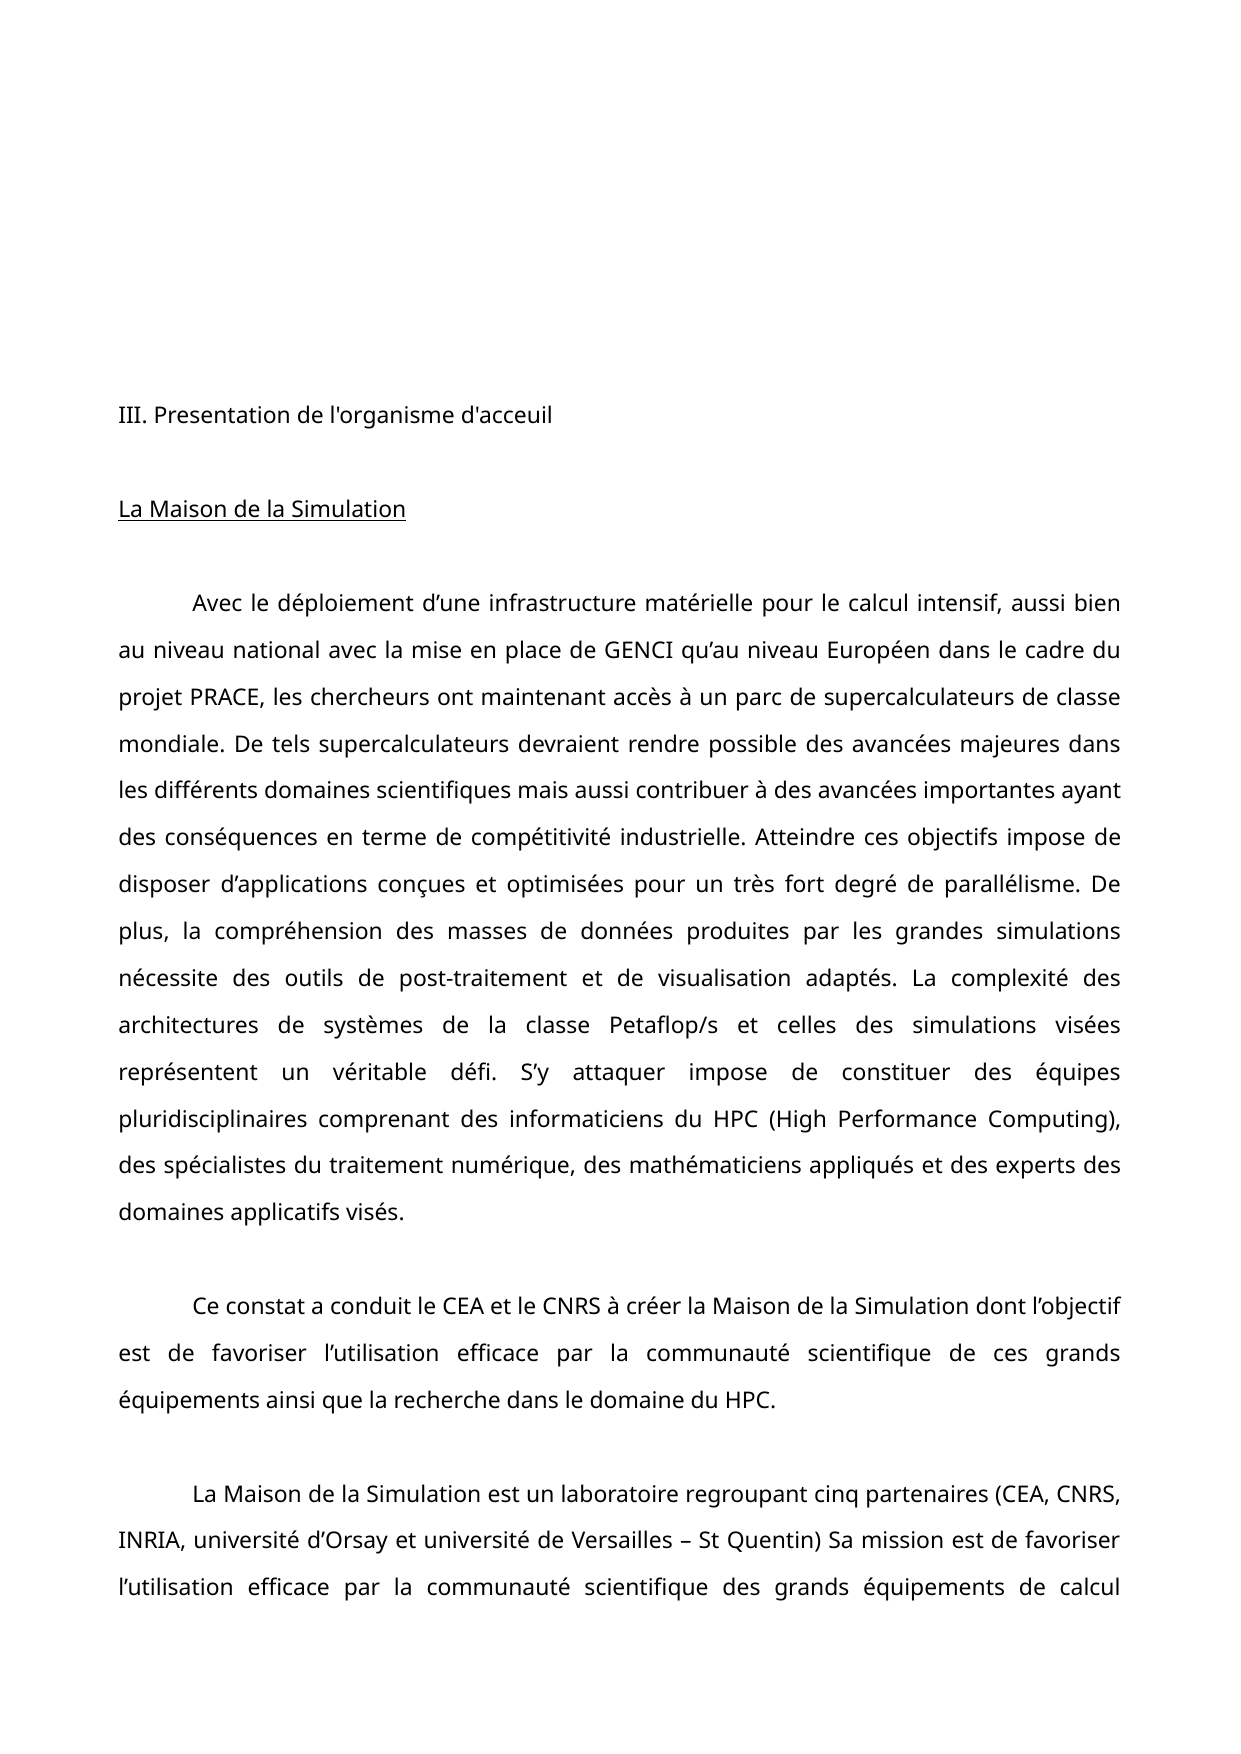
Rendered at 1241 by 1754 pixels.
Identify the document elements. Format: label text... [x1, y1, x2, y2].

text La Maison de la Simulation est un laboratoire regroupant cinq partenaires (CEA, CNRS, INRIA, université d’Orsay et université de Versailles – St Quentin) Sa mission est de favoriser l’utilisation efficace par la communauté scientifique des grands équipements de calcul [118, 1477, 1122, 1602]
text III. Presentation de l'organisme d'acceuil [118, 399, 1122, 431]
text Ce constat a conduit le CEA et le CNRS à créer la Maison de la Simulation dont l’objectif est de favoriser l’utilisation efficace par la communauté scientifique de ces grands équipements ainsi que la recherche dans le domaine du HPC. [118, 1290, 1122, 1415]
text Avec le déploiement d’une infrastructure matérielle pour le calcul intensif, aussi bien au niveau national avec la mise en place de GENCI qu’au niveau Européen dans le cadre du projet PRACE, les chercheurs ont maintenant accès à un parc de supercalculateurs de classe mondiale. De tels supercalculateurs devraient rendre possible des avancées majeures dans les différents domaines scientifiques mais aussi contribuer à des avancées importantes ayant des conséquences en terme de compétitivité industrielle. Atteindre ces objectifs impose de disposer d’applications conçues et optimisées pour un très fort degré de parallélisme. De plus, la compréhension des masses de données produites par les grandes simulations nécessite des outils de post-traitement et de visualisation adaptés. La complexité des architectures de systèmes de la classe Petaflop/s et celles des simulations visées représentent un véritable défi. S’y attaquer impose de constituer des équipes pluridisciplinaires comprenant des informaticiens du HPC (High Performance Computing), des spécialistes du traitement numérique, des mathématiciens appliqués et des experts des domaines applicatifs visés. [118, 587, 1122, 1227]
text La Maison de la Simulation [118, 493, 1122, 524]
